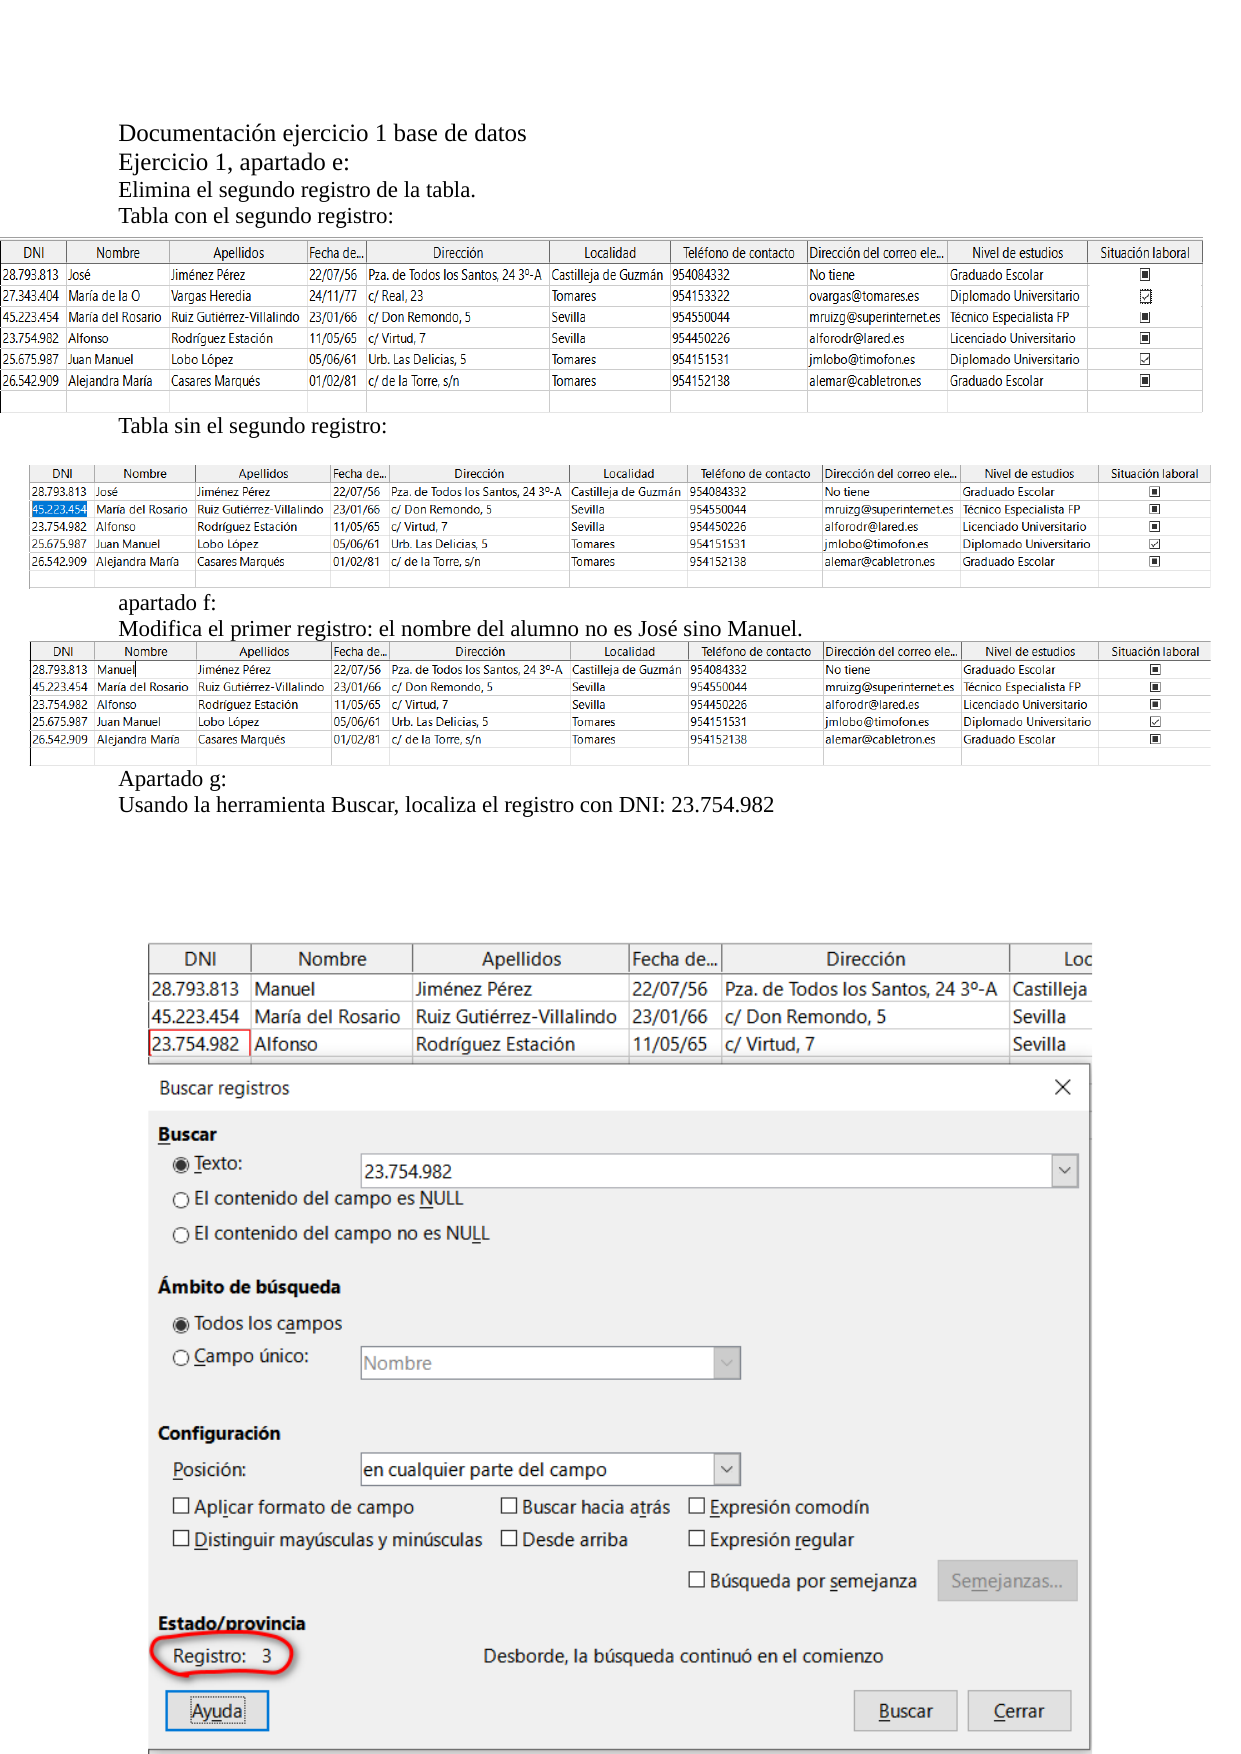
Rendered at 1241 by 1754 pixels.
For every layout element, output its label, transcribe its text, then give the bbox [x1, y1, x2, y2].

text [118, 228, 1122, 237]
text Tabla sin el segundo registro: [118, 413, 1122, 438]
text Apartado g: [118, 766, 1122, 791]
picture [29, 641, 1211, 766]
text Ejercicio 1, apartado e: [118, 147, 1122, 176]
text Elimina el segundo registro de la tabla. [118, 176, 1122, 202]
text Modifica el primer registro: el nombre del alumno no es José sino Manuel. [118, 615, 1122, 641]
text Tabla con el segundo registro: [118, 202, 1122, 228]
picture [0, 237, 1203, 413]
text Usando la herramienta Buscar, localiza el registro con DNI: 23.754.982 [118, 791, 1122, 818]
text Documentación ejercicio 1 base de datos [118, 118, 1122, 147]
text apartado f: [118, 589, 1122, 615]
picture [29, 465, 1211, 589]
picture [148, 942, 1093, 1754]
